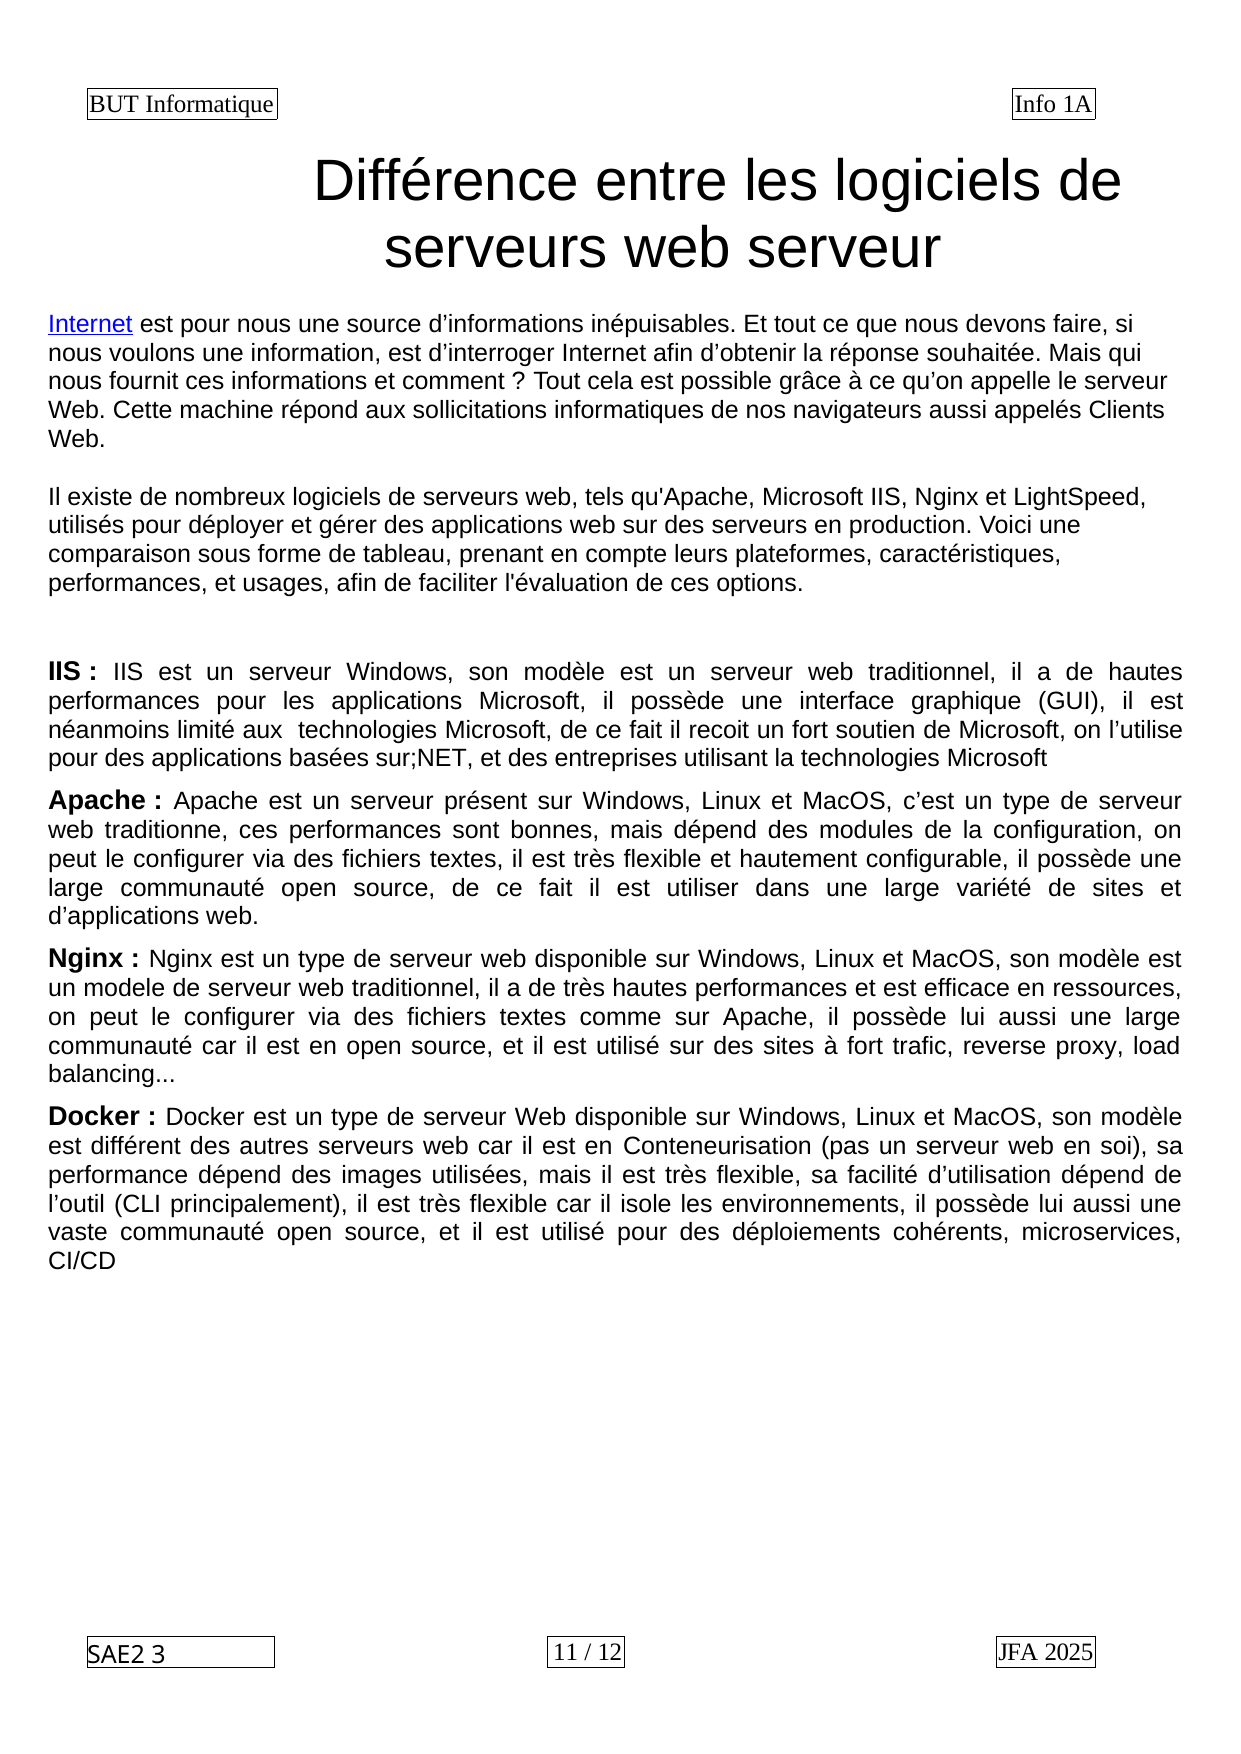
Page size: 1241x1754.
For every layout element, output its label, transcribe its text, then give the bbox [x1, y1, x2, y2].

text Nginx : Nginx est un type de serveur web disponible sur Windows, Linux et MacOS, son modèle est un modele de serveur web traditionnel, il a de très hautes performances et est efficace en ressources, on peut le configurer via des fichiers textes comme sur Apache, il possède lui aussi une large communauté car il est en open source, et il est utilisé sur des sites à fort trafic, reverse proxy, load balancing... [48, 942, 1184, 1088]
text Apache : Apache est un serveur présent sur Windows, Linux et MacOS, c’est un type de serveur web traditionne, ces performances sont bonnes, mais dépend des modules de la configuration, on peut le configurer via des fichiers textes, il est très flexible et hautement configurable, il possède une large communauté open source, de ce fait il est utiliser dans une large variété de sites et d’applications web. [48, 784, 1184, 930]
text Docker : Docker est un type de serveur Web disponible sur Windows, Linux et MacOS, son modèle est différent des autres serveurs web car il est en Conteneurisation (pas un serveur web en soi), sa performance dépend des images utilisées, mais il est très flexible, sa facilité d’utilisation dépend de l’outil (CLI principalement), il est très flexible car il isole les environnements, il possède lui aussi une vaste communauté open source, et il est utilisé pour des déploiements cohérents, microservices, CI/CD [48, 1100, 1184, 1275]
text IIS : IIS est un serveur Windows, son modèle est un serveur web traditionnel, il a de hautes performances pour les applications Microsoft, il possède une interface graphique (GUI), il est néanmoins limité aux technologies Microsoft, de ce fait il recoit un fort soutien de Microsoft, on l’utilise pour des applications basées sur;NET, et des entreprises utilisant la technologies Microsoft [48, 654, 1184, 772]
subtitle Différence entre les logiciels de serveurs web serveur [313, 145, 1184, 279]
text Il existe de nombreux logiciels de serveurs web, tels qu'Apache, Microsoft IIS, Nginx et LightSpeed, utilisés pour déployer et gérer des applications web sur des serveurs en production. Voici une comparaison sous forme de tableau, prenant en compte leurs plateformes, caractéristiques, performances, et usages, afin de faciliter l'évaluation de ces options. [48, 482, 1184, 597]
text Internet est pour nous une source d’informations inépuisables. Et tout ce que nous devons faire, si nous voulons une information, est d’interroger Internet afin d’obtenir la réponse souhaitée. Mais qui nous fournit ces informations et comment ? Tout cela est possible grâce à ce qu’on appelle le serveur Web. Cette machine répond aux sollicitations informatiques de nos navigateurs aussi appelés Clients Web. [48, 309, 1184, 452]
